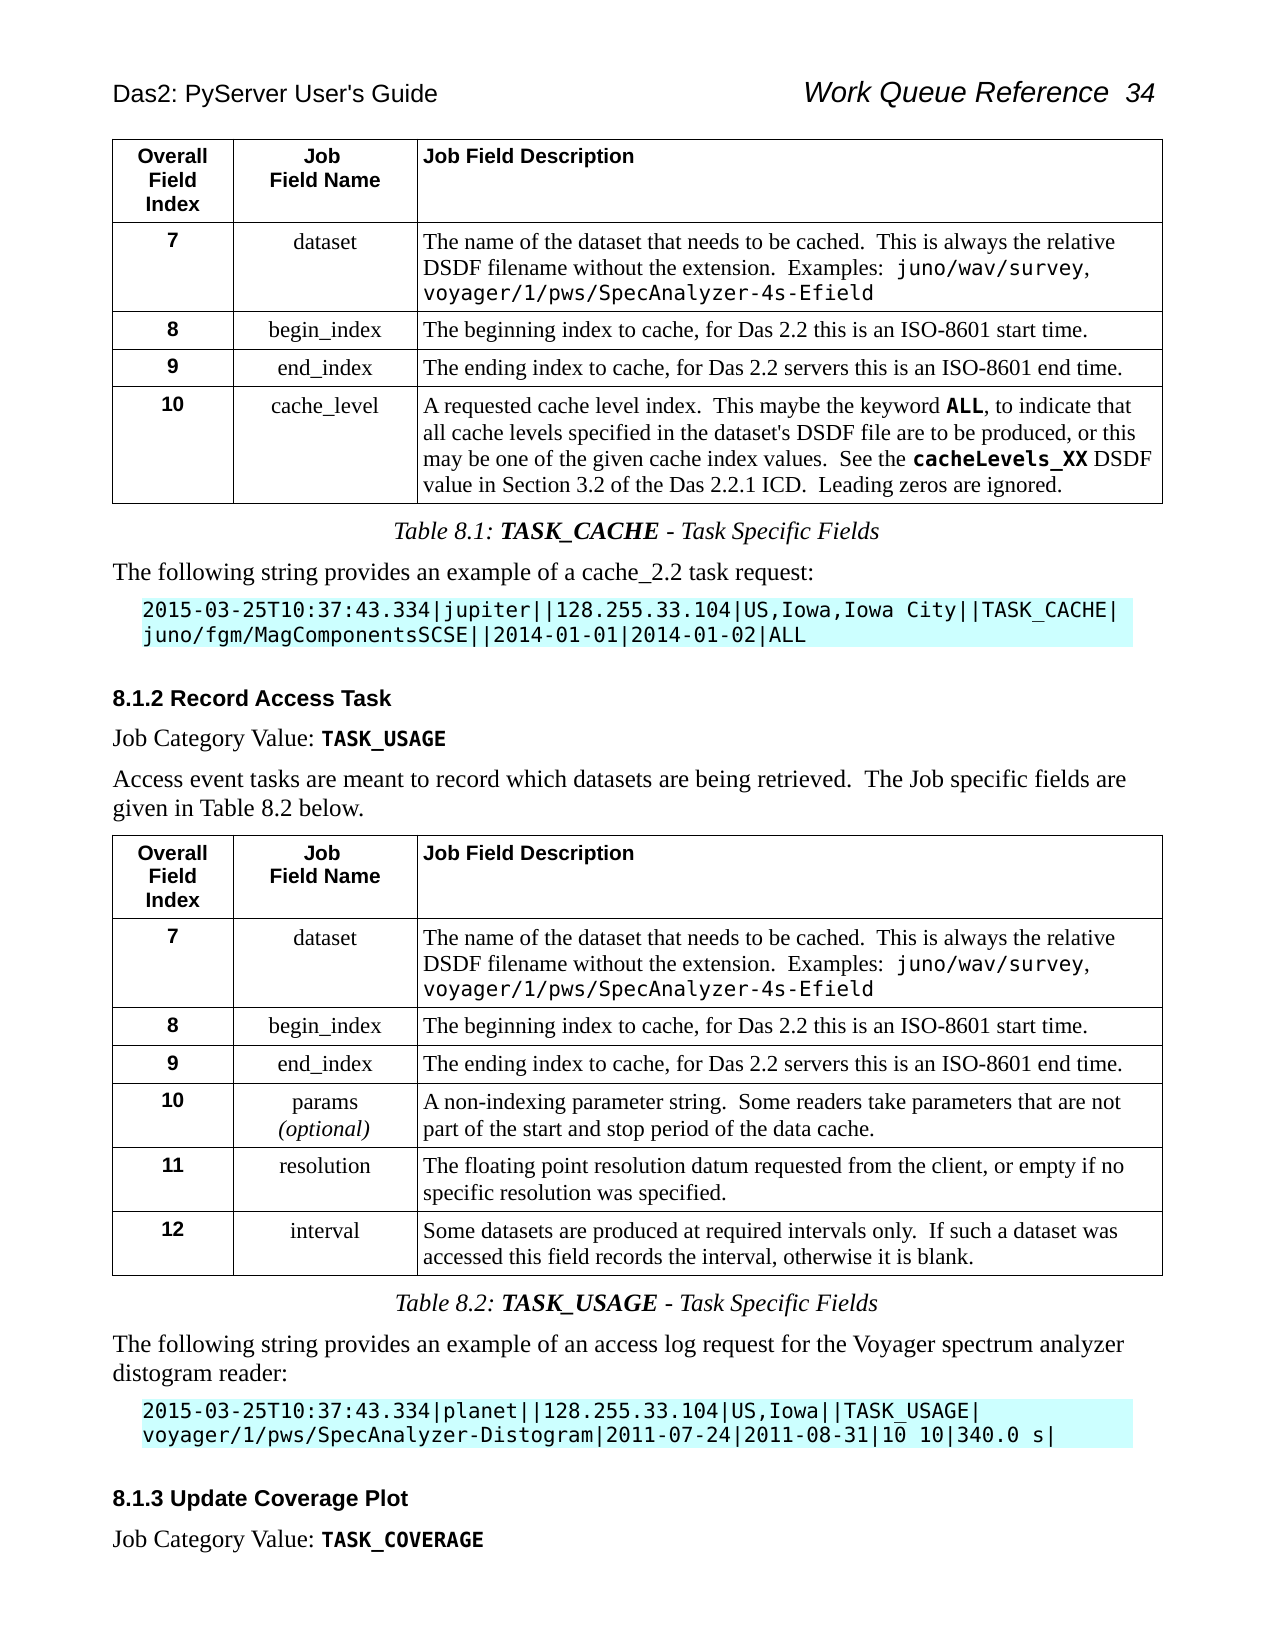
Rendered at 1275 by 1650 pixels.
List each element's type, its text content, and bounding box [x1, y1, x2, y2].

subtitle Update Coverage Plot [112, 1485, 1162, 1511]
table_cell cache_level [234, 387, 417, 503]
text Job Category Value: TASK_COVERAGE [112, 1524, 1162, 1553]
table_cell 7 [113, 223, 233, 311]
table_header Job Field Name [234, 140, 417, 222]
table_cell 8 [113, 312, 233, 348]
table_cell dataset [234, 919, 417, 1007]
text Job Category Value: TASK_USAGE [112, 723, 1162, 752]
table_cell end_index [234, 350, 417, 386]
table_cell params (optional) [234, 1084, 417, 1147]
table_cell 9 [113, 350, 233, 386]
table_cell The floating point resolution datum requested from the client, or empty if no specific resolution was specified. [418, 1148, 1162, 1211]
text Table 8.2: TASK_USAGE - Task Specific Fields [112, 1288, 1162, 1317]
table_header Job Field Description [418, 140, 1162, 222]
table_cell The ending index to cache, for Das 2.2 servers this is an ISO-8601 end time. [418, 1046, 1162, 1082]
table_cell 10 [113, 1084, 233, 1147]
table_cell Some datasets are produced at required intervals only. If such a dataset was accessed this field records the interval, otherwise it is blank. [418, 1212, 1162, 1275]
table_cell The beginning index to cache, for Das 2.2 this is an ISO-8601 start time. [418, 1008, 1162, 1044]
text Table 8.1: TASK_CACHE - Task Specific Fields [112, 516, 1162, 545]
subtitle Record Access Task [112, 684, 1162, 711]
table_header Job Field Name [234, 836, 417, 918]
table_cell 11 [113, 1148, 233, 1211]
table_cell A non-indexing parameter string. Some readers take parameters that are not part of the start and stop period of the data cache. [418, 1084, 1162, 1147]
table_header Overall Field Index [113, 836, 233, 918]
table_cell The ending index to cache, for Das 2.2 servers this is an ISO-8601 end time. [418, 350, 1162, 386]
table_cell A requested cache level index. This maybe the keyword ALL, to indicate that all cache levels specified in the dataset's DSDF file are to be produced, or this may be one of the given cache index values. See the cacheLevels_XX DSDF value in Section 3.2 of the Das 2.2.1 ICD. Leading zeros are ignored. [418, 387, 1162, 503]
table_cell end_index [234, 1046, 417, 1082]
text The following string provides an example of a cache_2.2 task request: [112, 557, 1162, 586]
table_cell dataset [234, 223, 417, 311]
text The following string provides an example of an access log request for the Voyager spectrum analyzer distogram reader: [112, 1329, 1162, 1387]
table_cell 7 [113, 919, 233, 1007]
table_cell begin_index [234, 312, 417, 348]
table_cell 8 [113, 1008, 233, 1044]
table_cell The name of the dataset that needs to be cached. This is always the relative DSDF filename without the extension. Examples: juno/wav/survey, voyager/1/pws/SpecAnalyzer-4s-Efield [418, 223, 1162, 311]
table_cell resolution [234, 1148, 417, 1211]
table_header Job Field Description [418, 836, 1162, 918]
table_cell The beginning index to cache, for Das 2.2 this is an ISO-8601 start time. [418, 312, 1162, 348]
table_cell 10 [113, 387, 233, 503]
table_cell begin_index [234, 1008, 417, 1044]
text 2015-03-25T10:37:43.334|jupiter||128.255.33.104|US,Iowa,Iowa City||TASK_CACHE| juno/fgm/MagComponentsSCSE||2014-01-01|2014-01-02|ALL [142, 598, 1133, 647]
table_cell 9 [113, 1046, 233, 1082]
text 2015-03-25T10:37:43.334|planet||128.255.33.104|US,Iowa||TASK_USAGE| voyager/1/pws/SpecAnalyzer-Distogram|2011-07-24|2011-08-31|10 10|340.0 s| [142, 1399, 1133, 1448]
table_cell 12 [113, 1212, 233, 1275]
table_header Overall Field Index [113, 140, 233, 222]
text Access event tasks are meant to record which datasets are being retrieved. The Job specific fields are given in Table 8.2 below. [112, 764, 1162, 822]
table_cell The name of the dataset that needs to be cached. This is always the relative DSDF filename without the extension. Examples: juno/wav/survey, voyager/1/pws/SpecAnalyzer-4s-Efield [418, 919, 1162, 1007]
table_cell interval [234, 1212, 417, 1275]
